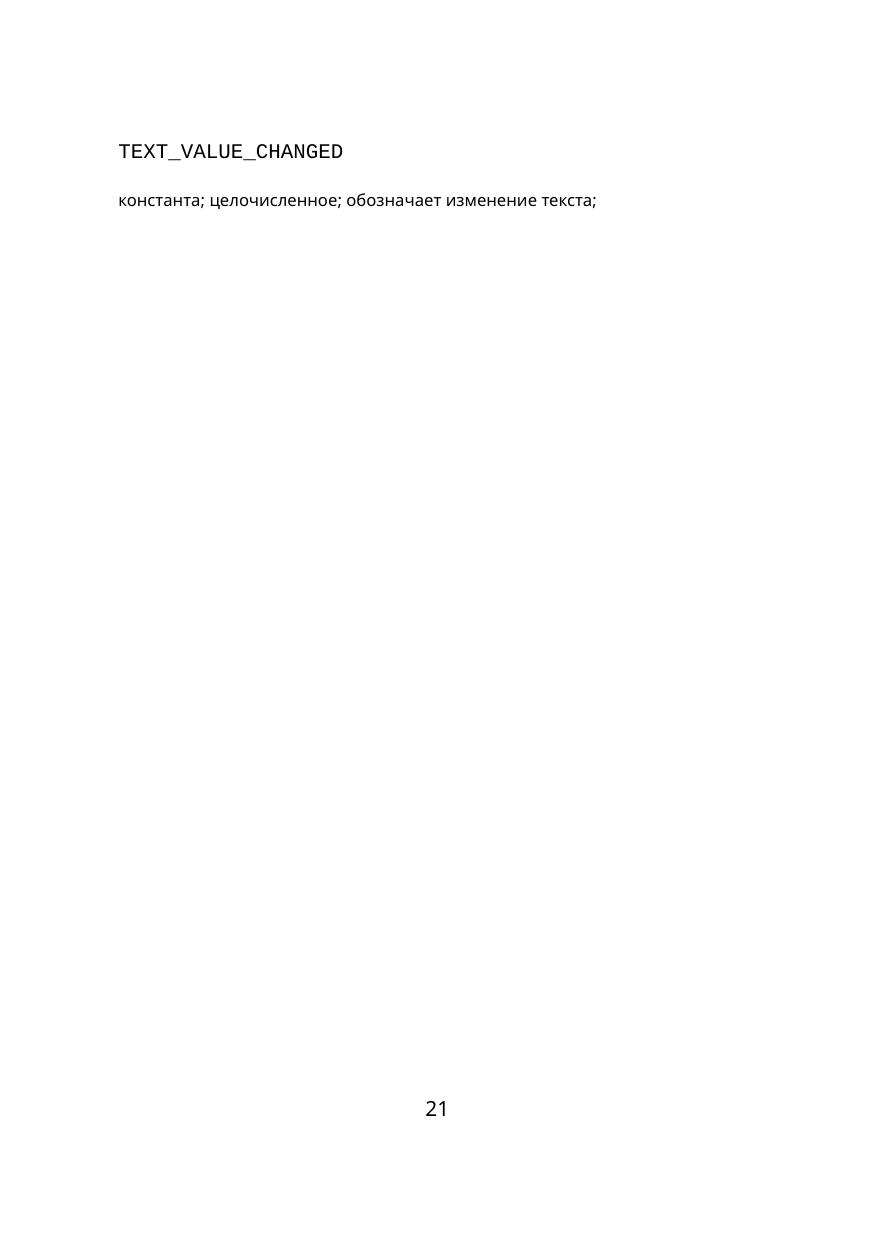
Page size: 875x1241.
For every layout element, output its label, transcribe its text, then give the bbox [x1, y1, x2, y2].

text константа; целочисленное; обозначает изменение текста; [118, 188, 756, 211]
text TEXT_VALUE_CHANGED [118, 141, 756, 164]
